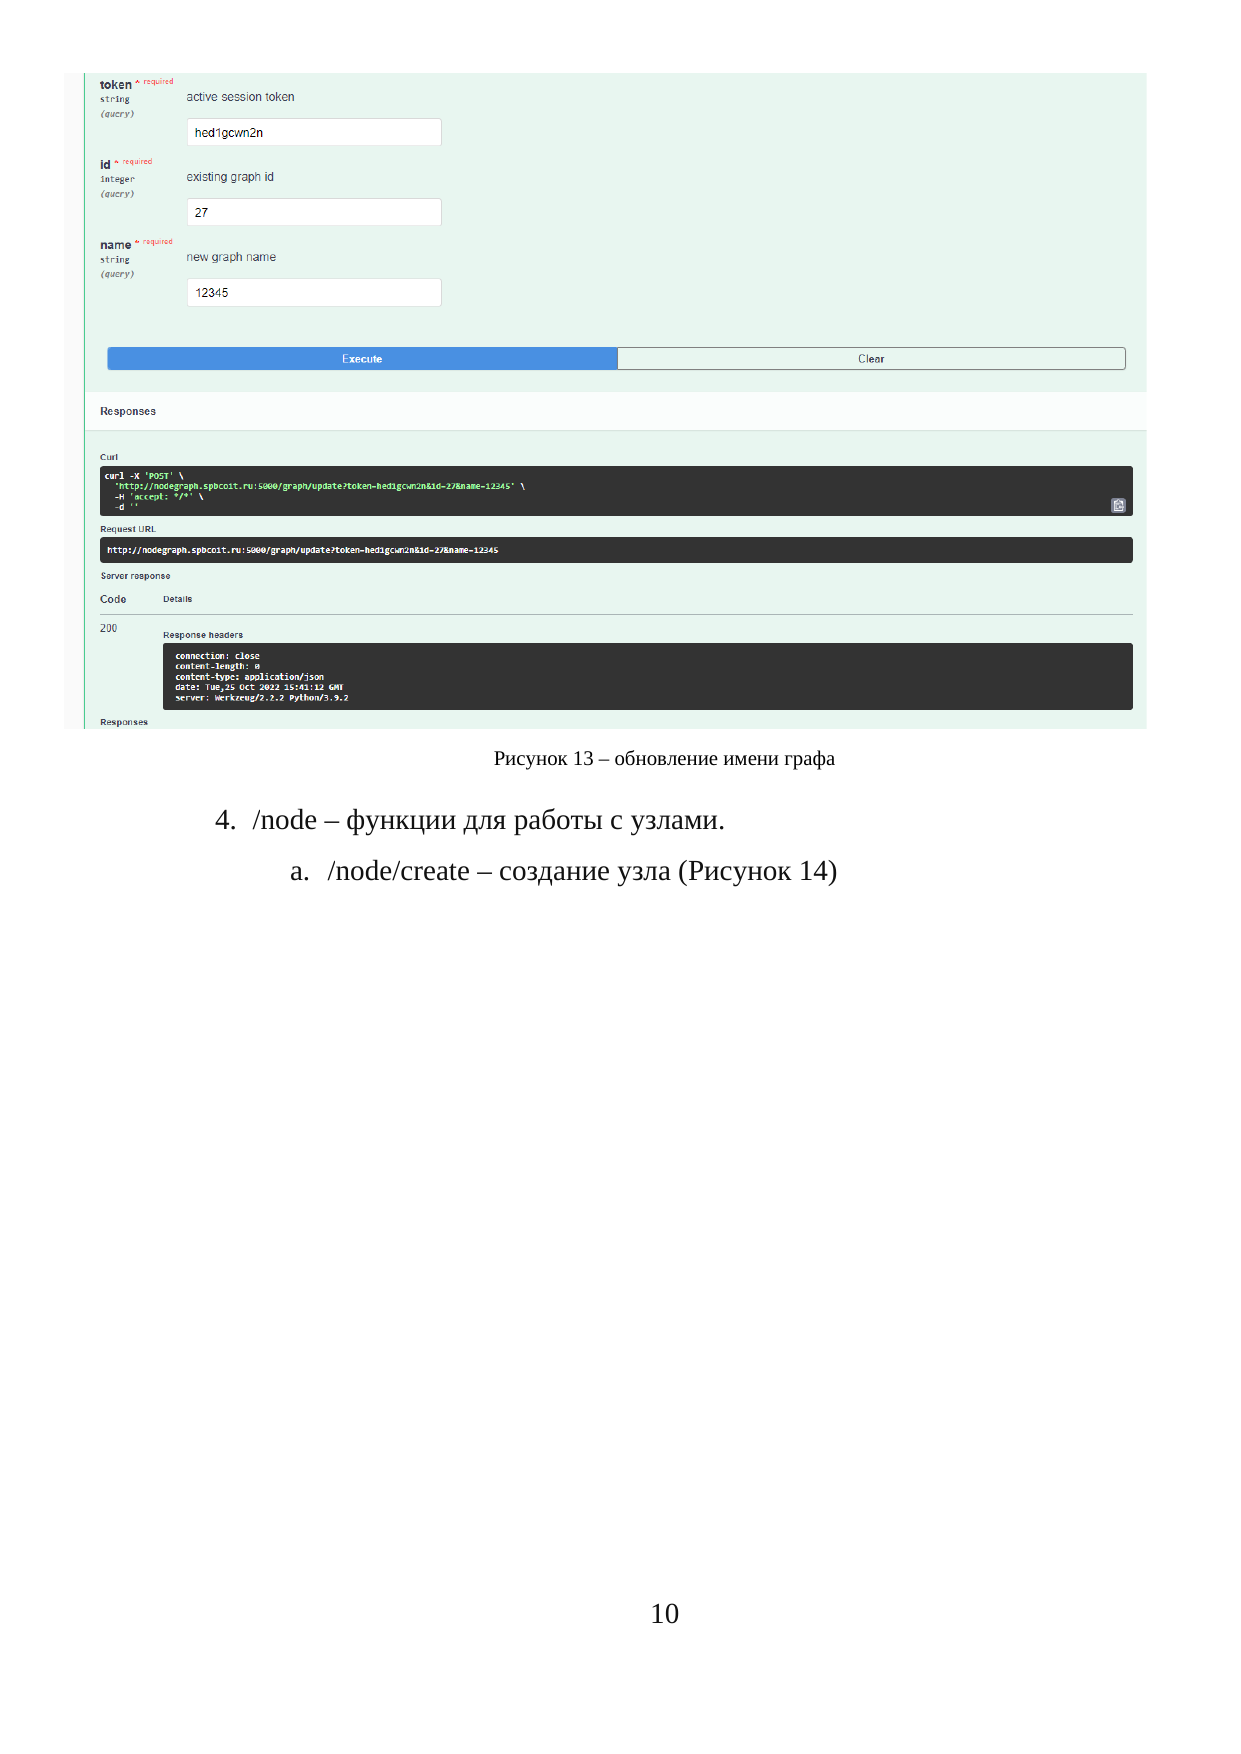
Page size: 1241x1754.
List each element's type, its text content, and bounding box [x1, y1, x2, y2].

text Рисунок 13 – обновление имени графа [835, 745, 1152, 769]
text Рисунок 13 – обновление имени графа [177, 745, 494, 769]
list /node/create – создание узла (Рисунок 14) [838, 853, 1152, 886]
list /node – функции для работы с узлами. [725, 802, 1152, 836]
